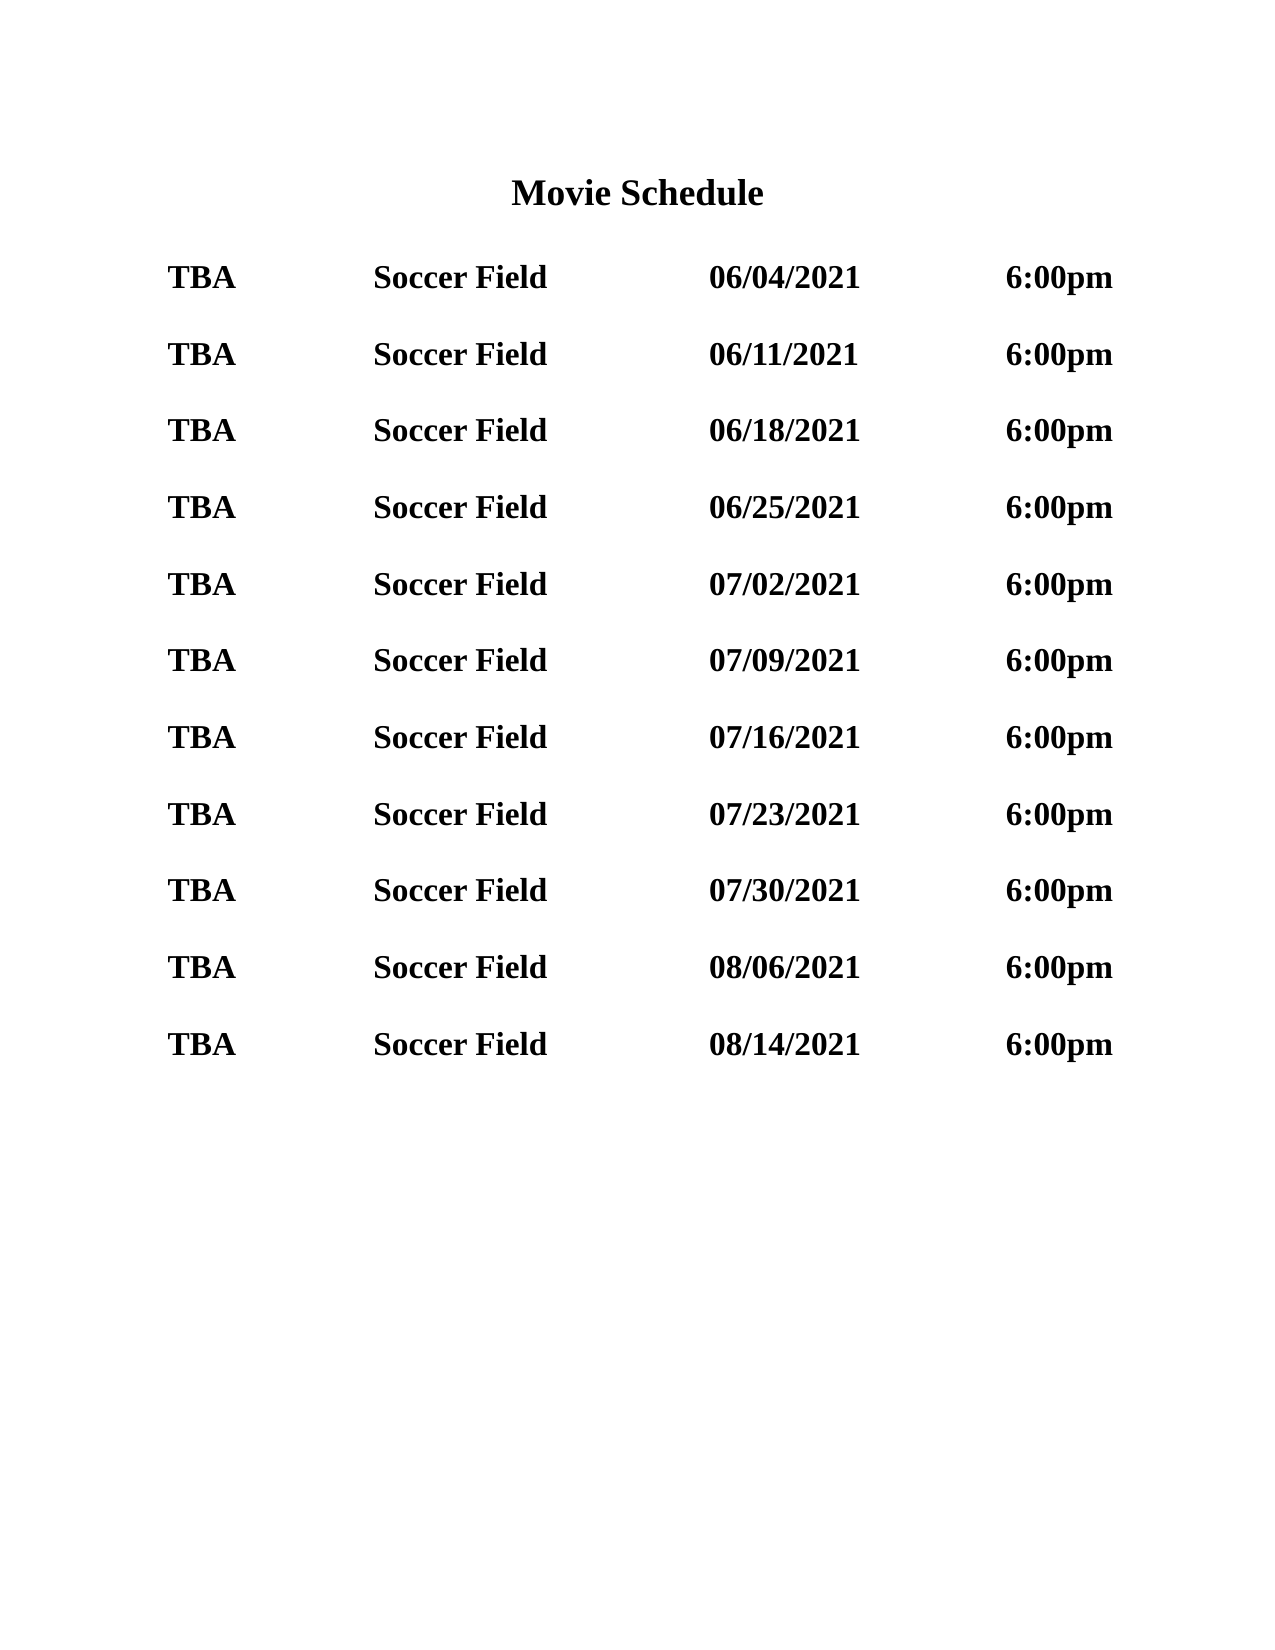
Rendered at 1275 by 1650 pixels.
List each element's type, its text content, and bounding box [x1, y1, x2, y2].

text TBA Soccer Field 07/16/2021 6:00pm [118, 717, 1157, 755]
text TBA Soccer Field 06/25/2021 6:00pm [118, 487, 1157, 525]
text TBA Soccer Field 06/11/2021 6:00pm [118, 334, 1157, 372]
text TBA Soccer Field 08/06/2021 6:00pm [118, 947, 1157, 985]
text Movie Schedule [118, 171, 1157, 214]
text TBA Soccer Field 08/14/2021 6:00pm [118, 1024, 1157, 1062]
text TBA Soccer Field 06/18/2021 6:00pm [118, 410, 1157, 449]
text TBA Soccer Field 07/30/2021 6:00pm [118, 870, 1157, 909]
text TBA Soccer Field 07/02/2021 6:00pm [118, 564, 1157, 602]
text TBA Soccer Field 07/09/2021 6:00pm [118, 640, 1157, 679]
text TBA Soccer Field 06/04/2021 6:00pm [118, 257, 1157, 295]
text TBA Soccer Field 07/23/2021 6:00pm [118, 794, 1157, 832]
